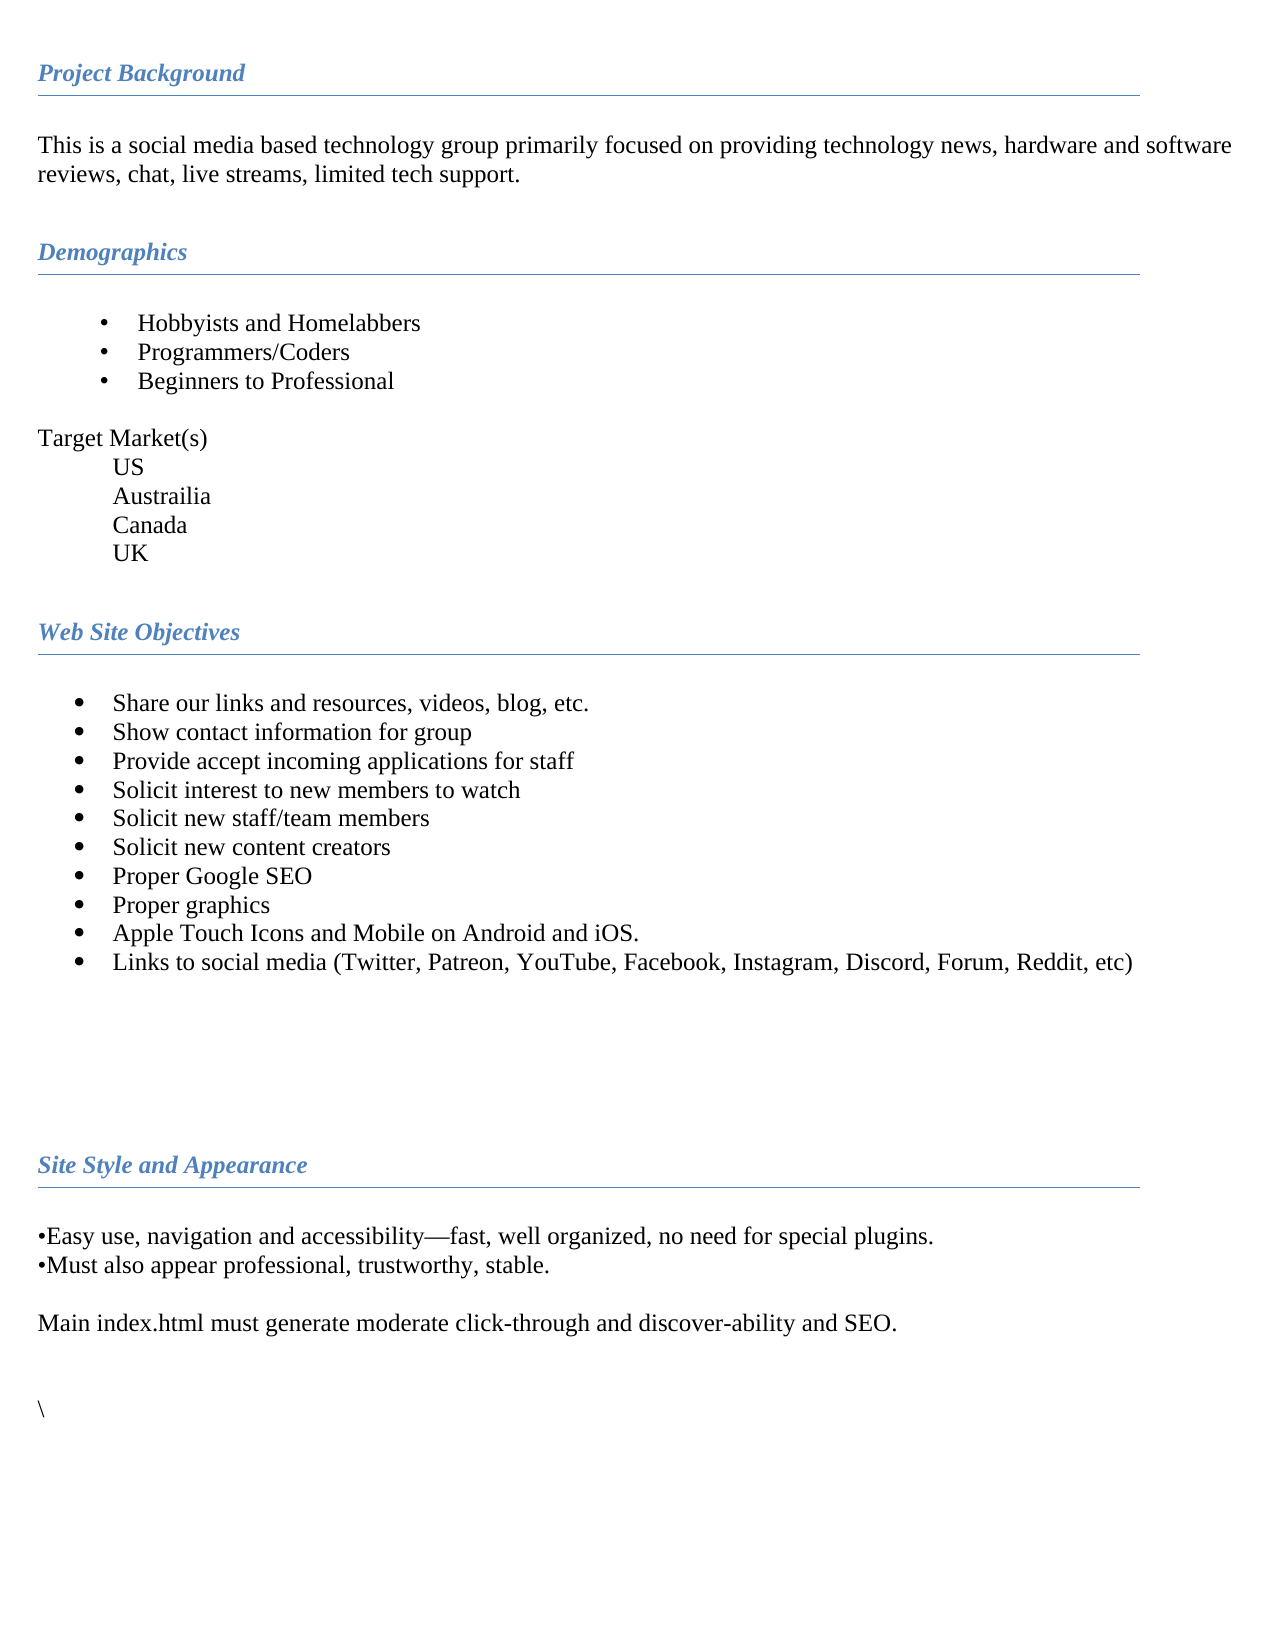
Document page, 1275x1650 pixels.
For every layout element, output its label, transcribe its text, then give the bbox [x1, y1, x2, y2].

text \ [37, 1394, 1237, 1423]
text Demographics [37, 237, 1140, 275]
text UK [37, 538, 1237, 567]
list Beginners to Professional [100, 366, 1237, 395]
list Solicit new staff/team members [75, 803, 1237, 832]
text Project Background [37, 58, 1140, 96]
list Share our links and resources, videos, blog, etc. [75, 688, 1237, 717]
text This is a social media based technology group primarily focused on providing technology news, hardware and software reviews, chat, live streams, limited tech support. [37, 130, 1237, 187]
list Programmers/Coders [100, 337, 1237, 366]
text Canada [37, 510, 1237, 538]
list Apple Touch Icons and Mobile on Android and iOS. [75, 918, 1237, 947]
text US [37, 452, 1237, 481]
text Site Style and Appearance [37, 1150, 1140, 1188]
text •Easy use, navigation and accessibility—fast, well organized, no need for special plugins. [37, 1221, 1237, 1250]
text Target Market(s) [37, 423, 1237, 452]
list Hobbyists and Homelabbers [100, 308, 1237, 337]
list Show contact information for group [75, 717, 1237, 746]
text Main index.html must generate moderate click-through and discover-ability and SEO. [37, 1308, 1237, 1336]
text Austrailia [37, 481, 1237, 510]
list Proper graphics [75, 890, 1237, 918]
list Solicit interest to new members to watch [75, 775, 1237, 803]
list Provide accept incoming applications for staff [75, 746, 1237, 775]
text •Must also appear professional, trustworthy, stable. [37, 1250, 1237, 1279]
list Proper Google SEO [75, 861, 1237, 890]
text Web Site Objectives [37, 617, 1140, 655]
list Solicit new content creators [75, 832, 1237, 861]
list Links to social media (Twitter, Patreon, YouTube, Facebook, Instagram, Discord, Forum, Reddit, etc) [75, 947, 1237, 976]
